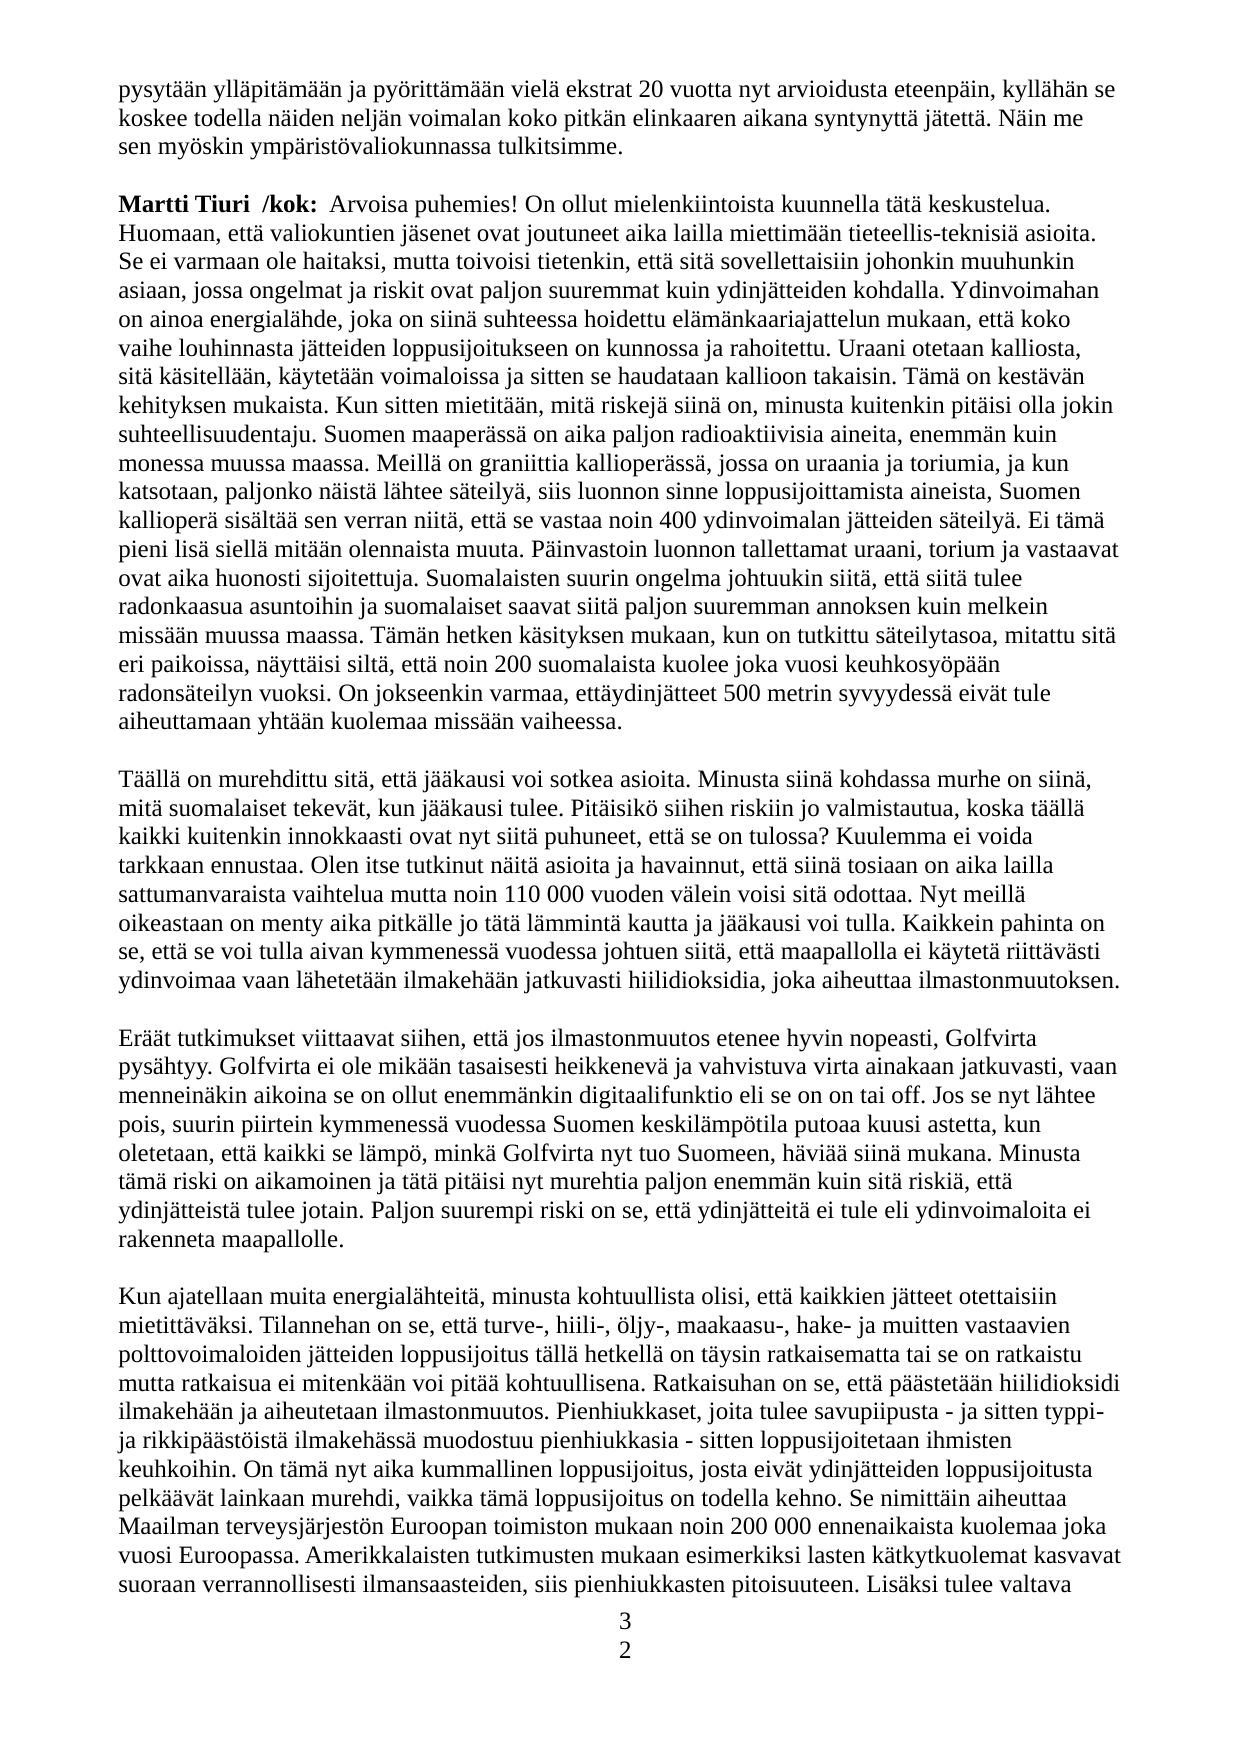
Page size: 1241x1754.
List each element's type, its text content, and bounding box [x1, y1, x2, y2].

text pysytään ylläpitämään ja pyörittämään vielä ekstrat 20 vuotta nyt arvioidusta eteenpäin, kyllähän se koskee todella näiden neljän voimalan koko pitkän elinkaaren aikana syntynyttä jätettä. Näin me sen myöskin ympäristövaliokunnassa tulkitsimme. [118, 74, 1122, 160]
text Eräät tutkimukset viittaavat siihen, että jos ilmastonmuutos etenee hyvin nopeasti, Golfvirta pysähtyy. Golfvirta ei ole mikään tasaisesti heikkenevä ja vahvistuva virta ainakaan jatkuvasti, vaan menneinäkin aikoina se on ollut enemmänkin digitaalifunktio eli se on on tai off. Jos se nyt lähtee pois, suurin piirtein kymmenessä vuodessa Suomen keskilämpötila putoaa kuusi astetta, kun oletetaan, että kaikki se lämpö, minkä Golfvirta nyt tuo Suomeen, häviää siinä mukana. Minusta tämä riski on aikamoinen ja tätä pitäisi nyt murehtia paljon enemmän kuin sitä riskiä, että ydinjätteistä tulee jotain. Paljon suurempi riski on se, että ydinjätteitä ei tule eli ydinvoimaloita ei rakenneta maapallolle. [118, 1023, 1122, 1253]
text Kun ajatellaan muita energialähteitä, minusta kohtuullista olisi, että kaikkien jätteet otettaisiin mietittäväksi. Tilannehan on se, että turve-, hiili-, öljy-, maakaasu-, hake- ja muitten vastaavien polttovoimaloiden jätteiden loppusijoitus tällä hetkellä on täysin ratkaisematta tai se on ratkaistu mutta ratkaisua ei mitenkään voi pitää kohtuullisena. Ratkaisuhan on se, että päästetään hiilidioksidi ilmakehään ja aiheutetaan ilmastonmuutos. Pienhiukkaset, joita tulee savupiipusta - ja sitten typpi- ja rikkipäästöistä ilmakehässä muodostuu pienhiukkasia - sitten loppusijoitetaan ihmisten keuhkoihin. On tämä nyt aika kummallinen loppusijoitus, josta eivät ydinjätteiden loppusijoitusta pelkäävät lainkaan murehdi, vaikka tämä loppusijoitus on todella kehno. Se nimittäin aiheuttaa Maailman terveysjärjestön Euroopan toimiston mukaan noin 200 000 ennenaikaista kuolemaa joka vuosi Euroopassa. Amerikkalaisten tutkimusten mukaan esimerkiksi lasten kätkytkuolemat kasvavat suoraan verrannollisesti ilmansaasteiden, siis pienhiukkasten pitoisuuteen. Lisäksi tulee valtava [118, 1281, 1122, 1598]
text Täällä on murehdittu sitä, että jääkausi voi sotkea asioita. Minusta siinä kohdassa murhe on siinä, mitä suomalaiset tekevät, kun jääkausi tulee. Pitäisikö siihen riskiin jo valmistautua, koska täällä kaikki kuitenkin innokkaasti ovat nyt siitä puhuneet, että se on tulossa? Kuulemma ei voida tarkkaan ennustaa. Olen itse tutkinut näitä asioita ja havainnut, että siinä tosiaan on aika lailla sattumanvaraista vaihtelua mutta noin 110 000 vuoden välein voisi sitä odottaa. Nyt meillä oikeastaan on menty aika pitkälle jo tätä lämmintä kautta ja jääkausi voi tulla. Kaikkein pahinta on se, että se voi tulla aivan kymmenessä vuodessa johtuen siitä, että maapallolla ei käytetä riittävästi ydinvoimaa vaan lähetetään ilmakehään jatkuvasti hiilidioksidia, joka aiheuttaa ilmastonmuutoksen. [118, 764, 1122, 994]
text Martti Tiuri /kok: Arvoisa puhemies! On ollut mielenkiintoista kuunnella tätä keskustelua. Huomaan, että valiokuntien jäsenet ovat joutuneet aika lailla miettimään tieteellis-teknisiä asioita. Se ei varmaan ole haitaksi, mutta toivoisi tietenkin, että sitä sovellettaisiin johonkin muuhunkin asiaan, jossa ongelmat ja riskit ovat paljon suuremmat kuin ydinjätteiden kohdalla. Ydinvoimahan on ainoa energialähde, joka on siinä suhteessa hoidettu elämänkaariajattelun mukaan, että koko vaihe louhinnasta jätteiden loppusijoitukseen on kunnossa ja rahoitettu. Uraani otetaan kalliosta, sitä käsitellään, käytetään voimaloissa ja sitten se haudataan kallioon takaisin. Tämä on kestävän kehityksen mukaista. Kun sitten mietitään, mitä riskejä siinä on, minusta kuitenkin pitäisi olla jokin suhteellisuudentaju. Suomen maaperässä on aika paljon radioaktiivisia aineita, enemmän kuin monessa muussa maassa. Meillä on graniittia kallioperässä, jossa on uraania ja toriumia, ja kun katsotaan, paljonko näistä lähtee säteilyä, siis luonnon sinne loppusijoittamista aineista, Suomen kallioperä sisältää sen verran niitä, että se vastaa noin 400 ydinvoimalan jätteiden säteilyä. Ei tämä pieni lisä siellä mitään olennaista muuta. Päinvastoin luonnon tallettamat uraani, torium ja vastaavat ovat aika huonosti sijoitettuja. Suomalaisten suurin ongelma johtuukin siitä, että siitä tulee radonkaasua asuntoihin ja suomalaiset saavat siitä paljon suuremman annoksen kuin melkein missään muussa maassa. Tämän hetken käsityksen mukaan, kun on tutkittu säteilytasoa, mitattu sitä eri paikoissa, näyttäisi siltä, että noin 200 suomalaista kuolee joka vuosi keuhkosyöpään radonsäteilyn vuoksi. On jokseenkin varmaa, ettäydinjätteet 500 metrin syvyydessä eivät tule aiheuttamaan yhtään kuolemaa missään vaiheessa. [118, 189, 1122, 735]
